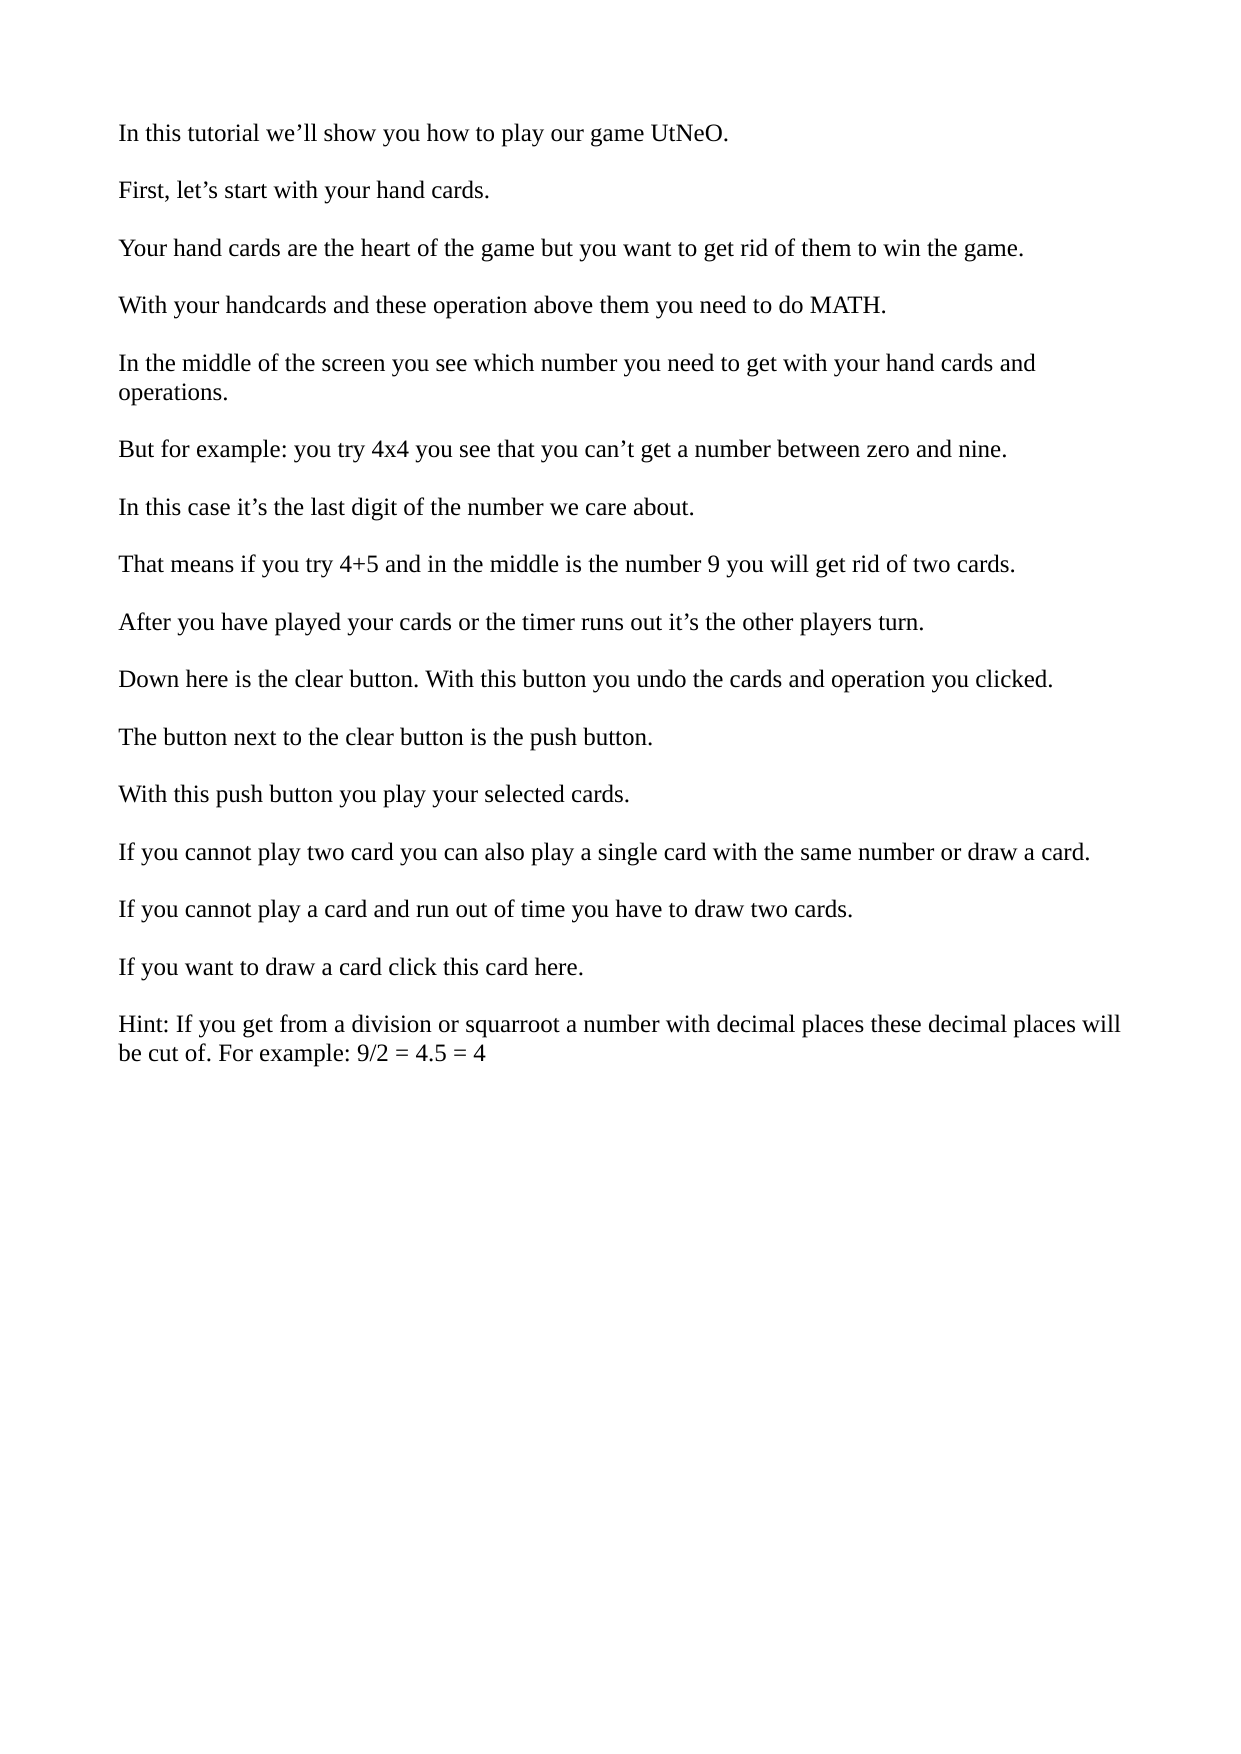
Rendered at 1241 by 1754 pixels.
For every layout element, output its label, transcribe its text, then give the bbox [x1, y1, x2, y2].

text If you cannot play two card you can also play a single card with the same number or draw a card. [118, 837, 1122, 866]
text With your handcards and these operation above them you need to do MATH. [118, 291, 1122, 319]
text If you want to draw a card click this card here. [118, 952, 1122, 981]
text In the middle of the screen you see which number you need to get with your hand cards and operations. [118, 348, 1122, 406]
text After you have played your cards or the timer runs out it’s the other players turn. [118, 607, 1122, 636]
text But for example: you try 4x4 you see that you can’t get a number between zero and nine. [118, 434, 1122, 463]
text That means if you try 4+5 and in the middle is the number 9 you will get rid of two cards. [118, 549, 1122, 578]
text If you cannot play a card and run out of time you have to draw two cards. [118, 894, 1122, 923]
text The button next to the clear button is the push button. [118, 722, 1122, 751]
text In this tutorial we’ll show you how to play our game UtNeO. [118, 118, 1122, 147]
text Your hand cards are the heart of the game but you want to get rid of them to win the game. [118, 233, 1122, 262]
text First, let’s start with your hand cards. [118, 176, 1122, 204]
text Hint: If you get from a division or squarroot a number with decimal places these decimal places will be cut of. For example: 9/2 = 4.5 = 4 [118, 1009, 1122, 1067]
text With this push button you play your selected cards. [118, 779, 1122, 808]
text In this case it’s the last digit of the number we care about. [118, 492, 1122, 521]
text Down here is the clear button. With this button you undo the cards and operation you clicked. [118, 664, 1122, 693]
